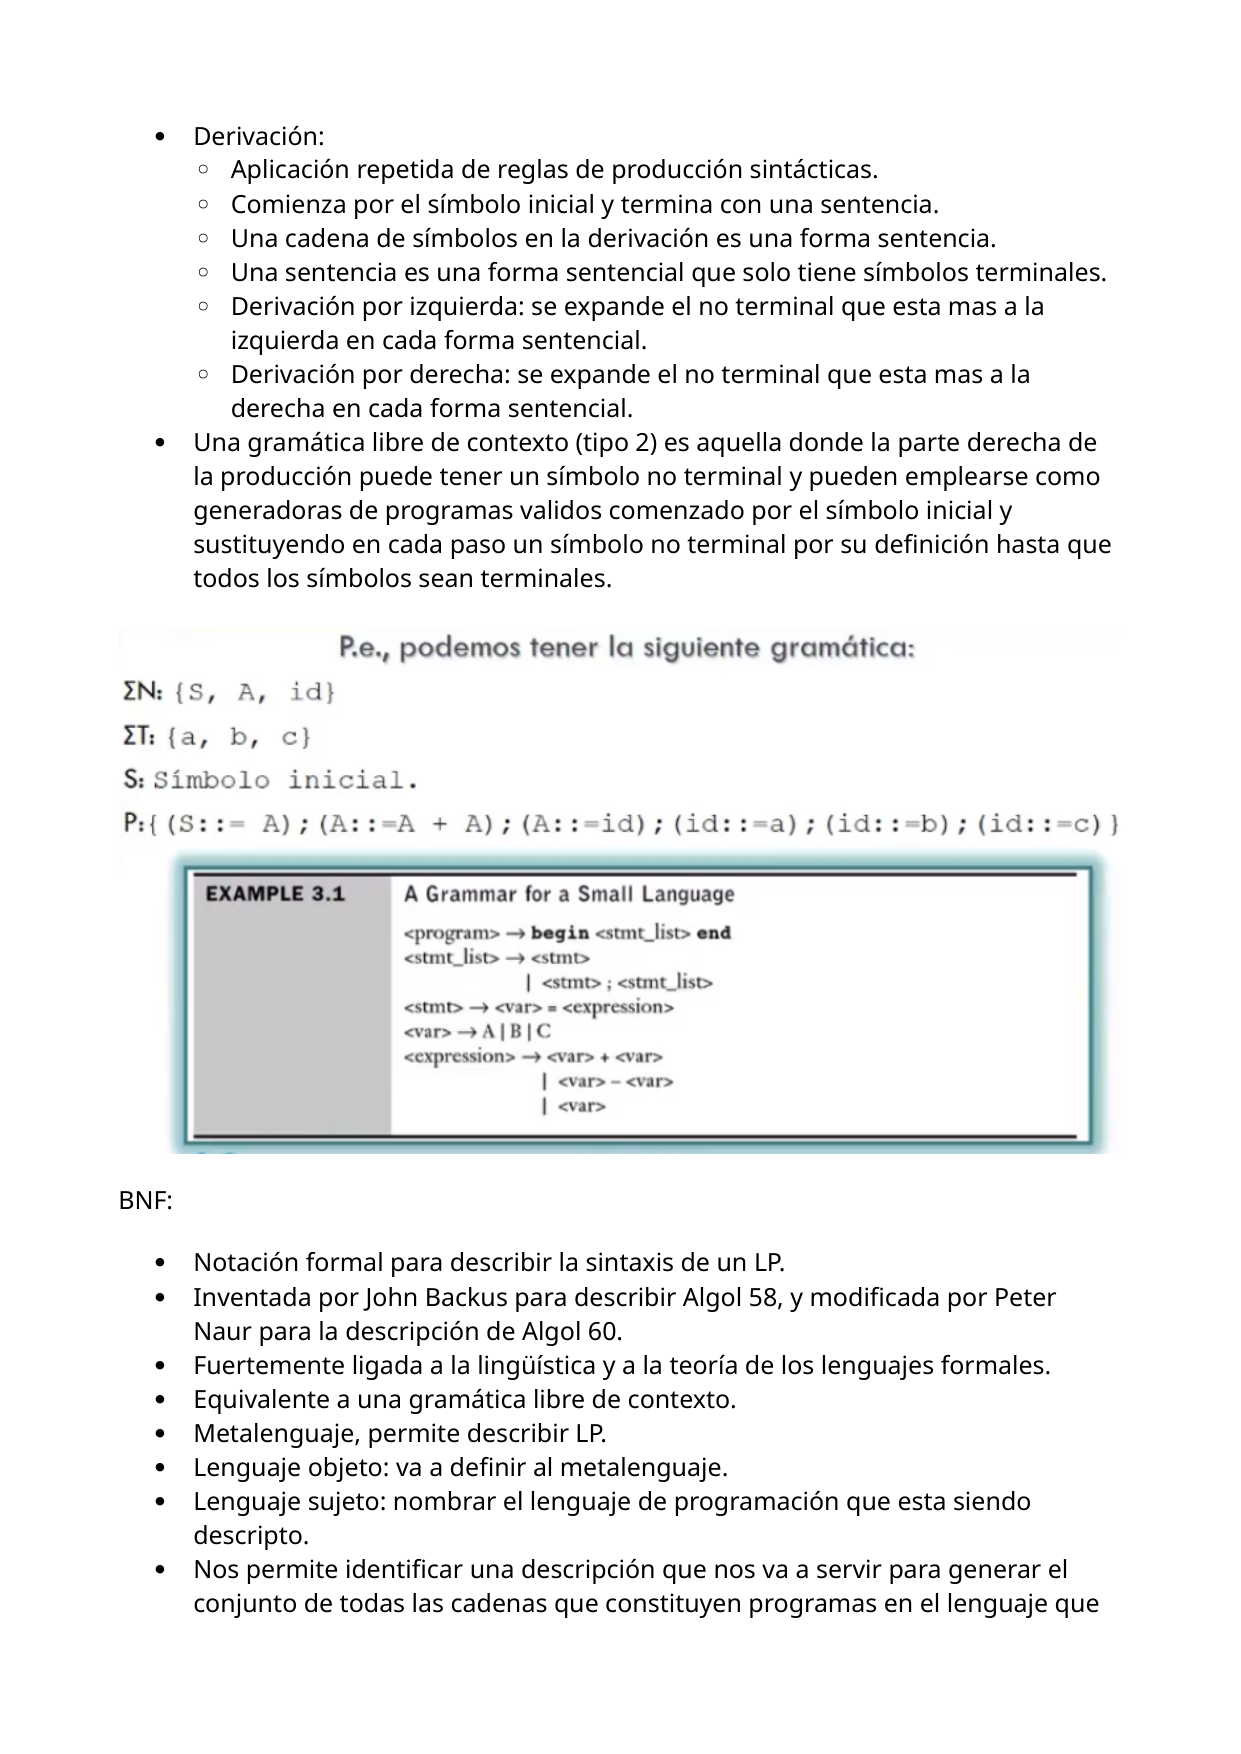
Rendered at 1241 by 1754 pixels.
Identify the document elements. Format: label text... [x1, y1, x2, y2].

list Lenguaje sujeto: nombrar el lenguaje de programación que esta siendo descripto. [156, 1483, 1122, 1552]
list Derivación por derecha: se expande el no terminal que esta mas a la derecha en cada forma sentencial. [193, 357, 1122, 425]
list Derivación por izquierda: se expande el no terminal que esta mas a la izquierda en cada forma sentencial. [193, 288, 1122, 357]
list Notación formal para describir la sintaxis de un LP. [156, 1245, 1122, 1279]
list Metalenguaje, permite describir LP. [156, 1415, 1122, 1449]
list Nos permite identificar una descripción que nos va a servir para generar el conjunto de todas las cadenas que constituyen programas en el lenguaje que [156, 1552, 1122, 1620]
list Lenguaje objeto: va a definir al metalenguaje. [156, 1449, 1122, 1483]
list Derivación: [156, 118, 1122, 152]
list Una gramática libre de contexto (tipo 2) es aquella donde la parte derecha de la producción puede tener un símbolo no terminal y pueden emplearse como generadoras de programas validos comenzado por el símbolo inicial y sustituyendo en cada paso un símbolo no terminal por su definición hasta que todos los símbolos sean terminales. [156, 425, 1122, 595]
list Inventada por John Backus para describir Algol 58, y modificada por Peter Naur para la descripción de Algol 60. [156, 1279, 1122, 1347]
list Una cadena de símbolos en la derivación es una forma sentencia. [193, 220, 1122, 254]
picture [118, 629, 1123, 1154]
list Aplicación repetida de reglas de producción sintácticas. [193, 152, 1122, 186]
list Una sentencia es una forma sentencial que solo tiene símbolos terminales. [193, 254, 1122, 288]
list Fuertemente ligada a la lingüística y a la teoría de los lenguajes formales. [156, 1347, 1122, 1381]
list Comienza por el símbolo inicial y termina con una sentencia. [193, 186, 1122, 220]
text BNF: [118, 1182, 1122, 1216]
list Equivalente a una gramática libre de contexto. [156, 1381, 1122, 1415]
